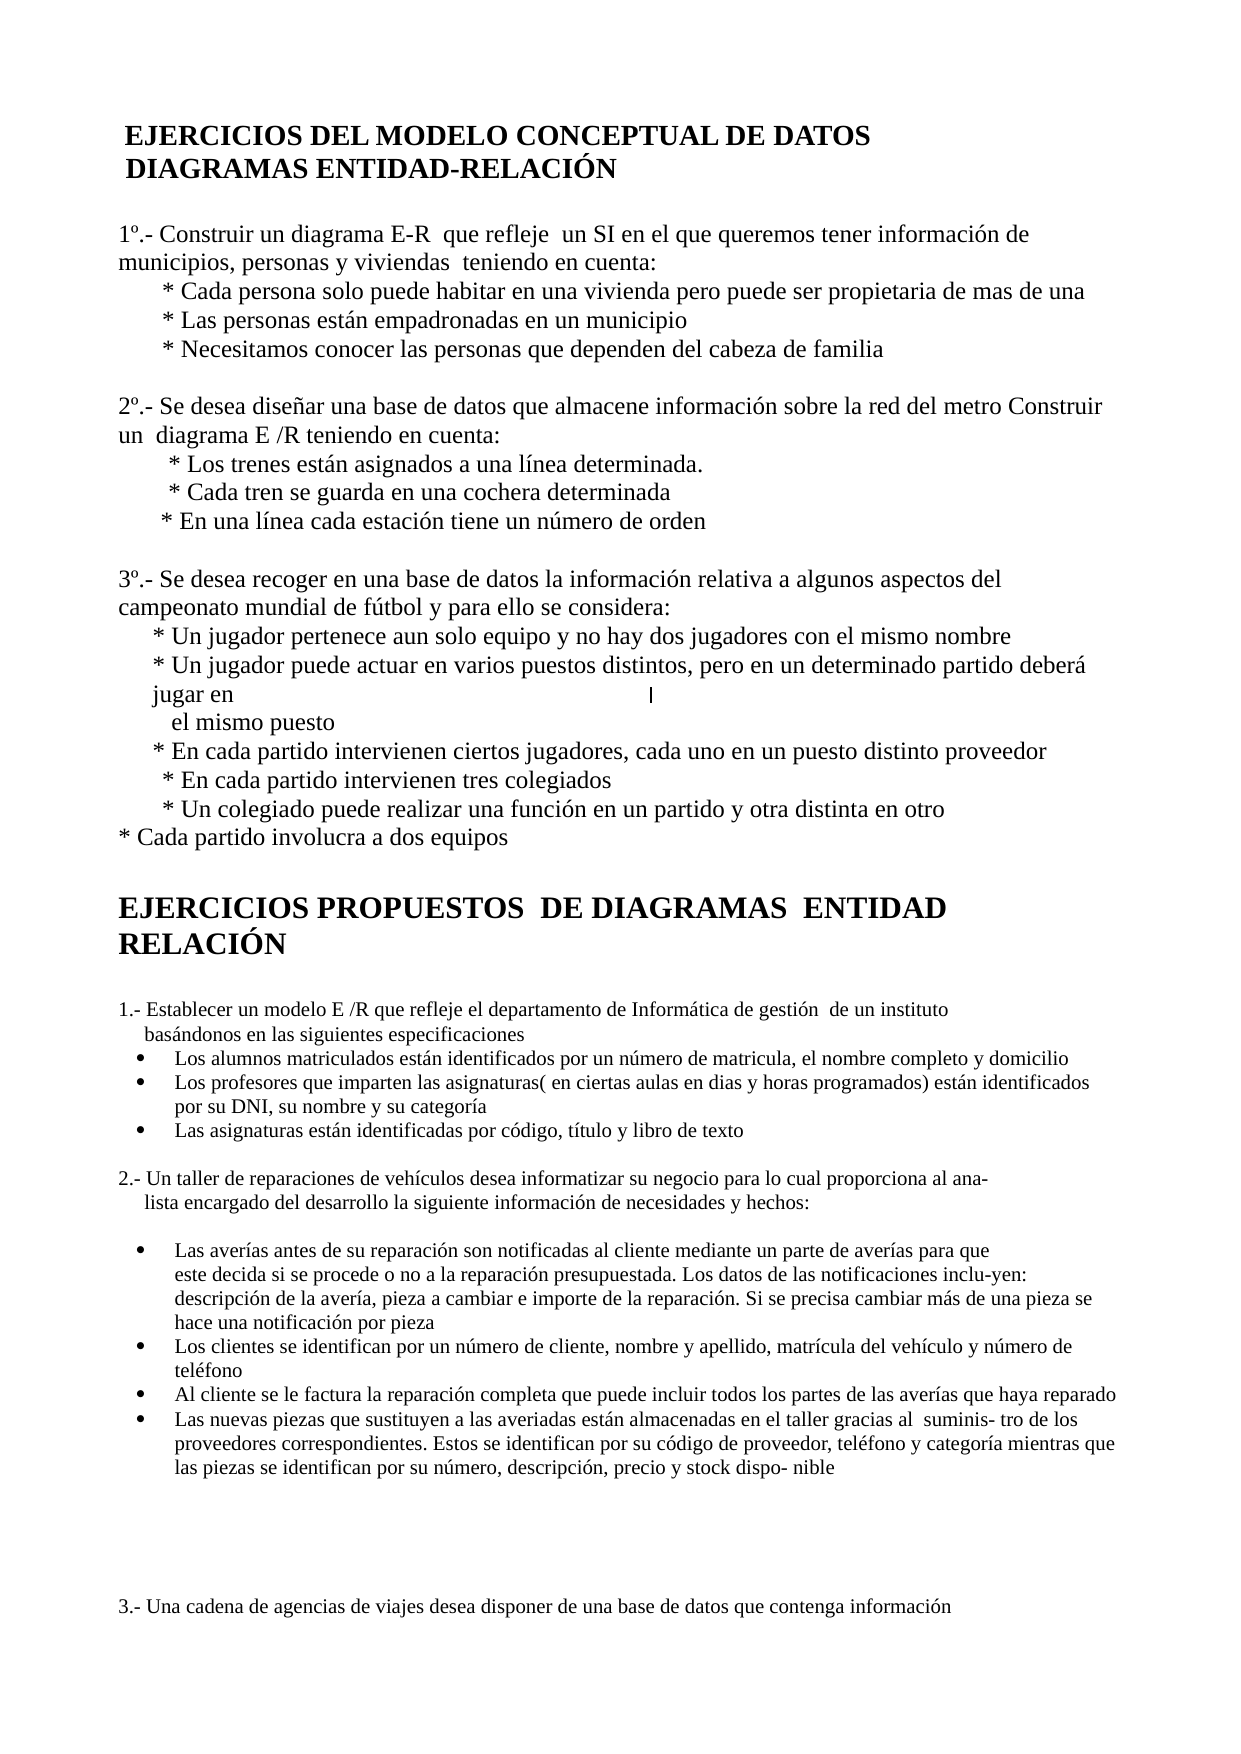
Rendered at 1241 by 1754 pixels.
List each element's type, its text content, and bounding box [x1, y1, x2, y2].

text EJERCICIOS DEL MODELO CONCEPTUAL DE DATOS [118, 118, 1122, 152]
text * Cada persona solo puede habitar en una vivienda pero puede ser propietaria de mas de una [118, 276, 1122, 305]
text * Un colegiado puede realizar una función en un partido y otra distinta en otro [118, 794, 1122, 822]
text 3º.- Se desea recoger en una base de datos la información relativa a algunos aspectos del campeonato mundial de fútbol y para ello se considera: [118, 564, 1122, 621]
text 1.- Establecer un modelo E /R que refleje el departamento de Informática de gestión de un instituto [118, 997, 1122, 1021]
text * Las personas están empadronadas en un municipio [118, 305, 1122, 334]
text 1º.- Construir un diagrama E-R que refleje un SI en el que queremos tener información de municipios, personas y viviendas teniendo en cuenta: [118, 219, 1122, 276]
list Los alumnos matriculados están identificados por un número de matricula, el nombre completo y domicilio [137, 1046, 1122, 1069]
list Las averías antes de su reparación son notificadas al cliente mediante un parte de averías para que [137, 1238, 1122, 1262]
text lista encargado del desarrollo la siguiente información de necesidades y hechos: [118, 1190, 1122, 1214]
text * Cada tren se guarda en una cochera determinada [118, 477, 1122, 506]
text * En cada partido intervienen ciertos jugadores, cada uno en un puesto distinto proveedor [152, 736, 1122, 765]
text basándonos en las siguientes especificaciones [118, 1021, 1122, 1046]
text 2.- Un taller de reparaciones de vehículos desea informatizar su negocio para lo cual proporciona al ana- [118, 1166, 1122, 1190]
list Al cliente se le factura la reparación completa que puede incluir todos los partes de las averías que haya reparado [137, 1382, 1122, 1406]
text * En una línea cada estación tiene un número de orden [148, 506, 1122, 535]
text * Un jugador puede actuar en varios puestos distintos, pero en un determinado partido deberá jugar en [152, 650, 1122, 707]
text DIAGRAMAS ENTIDAD-RELACIÓN [118, 152, 1122, 185]
text este decida si se procede o no a la reparación presupuestada. Los datos de las notificaciones inclu-yen: descripción de la avería, pieza a cambiar e importe de la reparación. Si se precisa cambiar más de una pieza se hace una notificación por pieza [174, 1262, 1122, 1334]
text * Los trenes están asignados a una línea determinada. [118, 449, 1122, 477]
text * Necesitamos conocer las personas que dependen del cabeza de familia [118, 334, 1122, 362]
list Las nuevas piezas que sustituyen a las averiadas están almacenadas en el taller gracias al suminis- tro de los proveedores correspondientes. Estos se identifican por su código de proveedor, teléfono y categoría mientras que las piezas se identifican por su número, descripción, precio y stock dispo- nible [137, 1406, 1122, 1479]
text el mismo puesto [152, 707, 1122, 736]
list Las asignaturas están identificadas por código, título y libro de texto [137, 1118, 1122, 1142]
list Los profesores que imparten las asignaturas( en ciertas aulas en dias y horas programados) están identificados por su DNI, su nombre y su categoría [137, 1069, 1122, 1118]
text * En cada partido intervienen tres colegiados [118, 765, 1122, 794]
text * Un jugador pertenece aun solo equipo y no hay dos jugadores con el mismo nombre [152, 621, 1122, 650]
subtitle EJERCICIOS PROPUESTOS DE DIAGRAMAS ENTIDAD RELACIÓN [118, 889, 1122, 961]
text 3.- Una cadena de agencias de viajes desea disponer de una base de datos que contenga información [118, 1594, 1122, 1618]
list Los clientes se identifican por un número de cliente, nombre y apellido, matrícula del vehículo y número de teléfono [137, 1334, 1122, 1382]
text 2º.- Se desea diseñar una base de datos que almacene información sobre la red del metro Construir un diagrama E /R teniendo en cuenta: [118, 391, 1122, 449]
text * Cada partido involucra a dos equipos [118, 822, 1122, 851]
